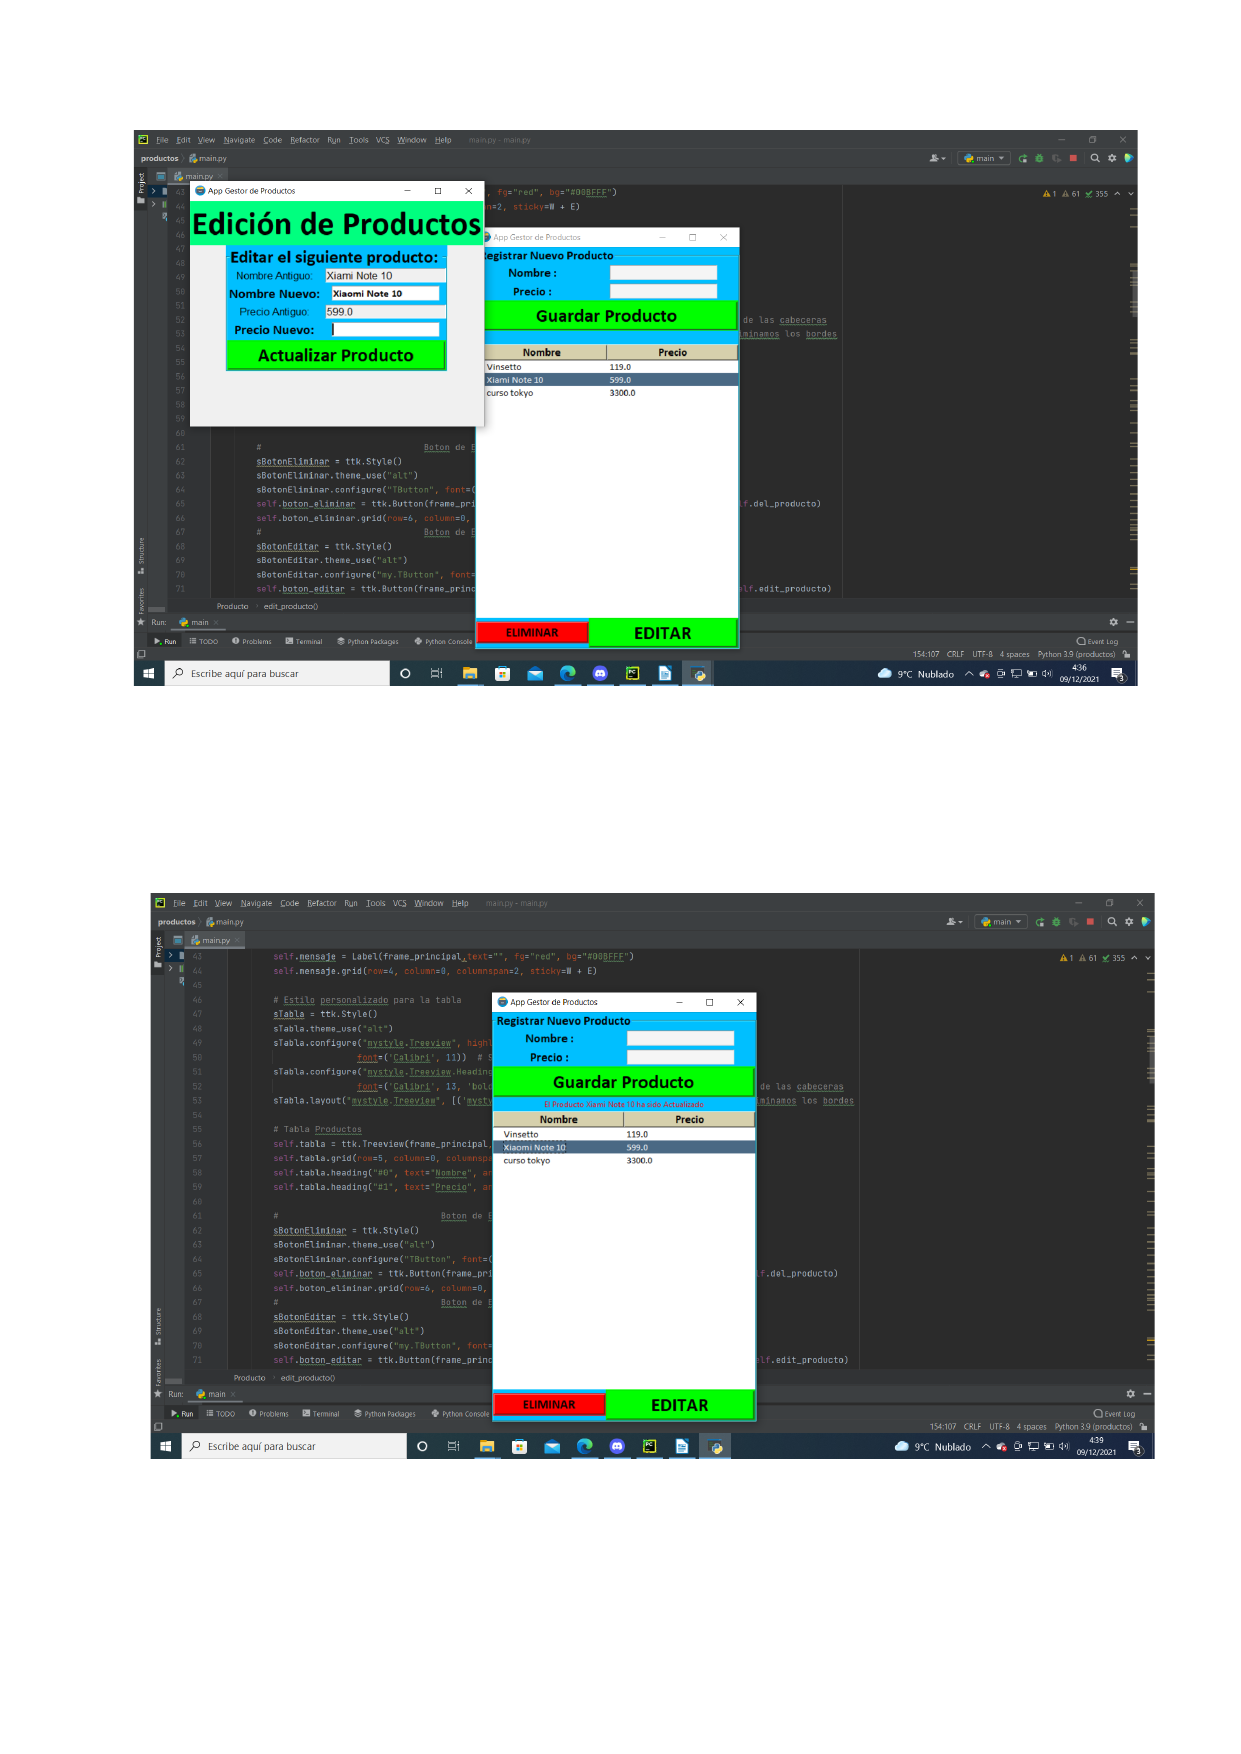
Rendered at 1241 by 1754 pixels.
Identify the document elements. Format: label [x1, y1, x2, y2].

picture [150, 893, 1155, 1459]
picture [133, 130, 1138, 686]
